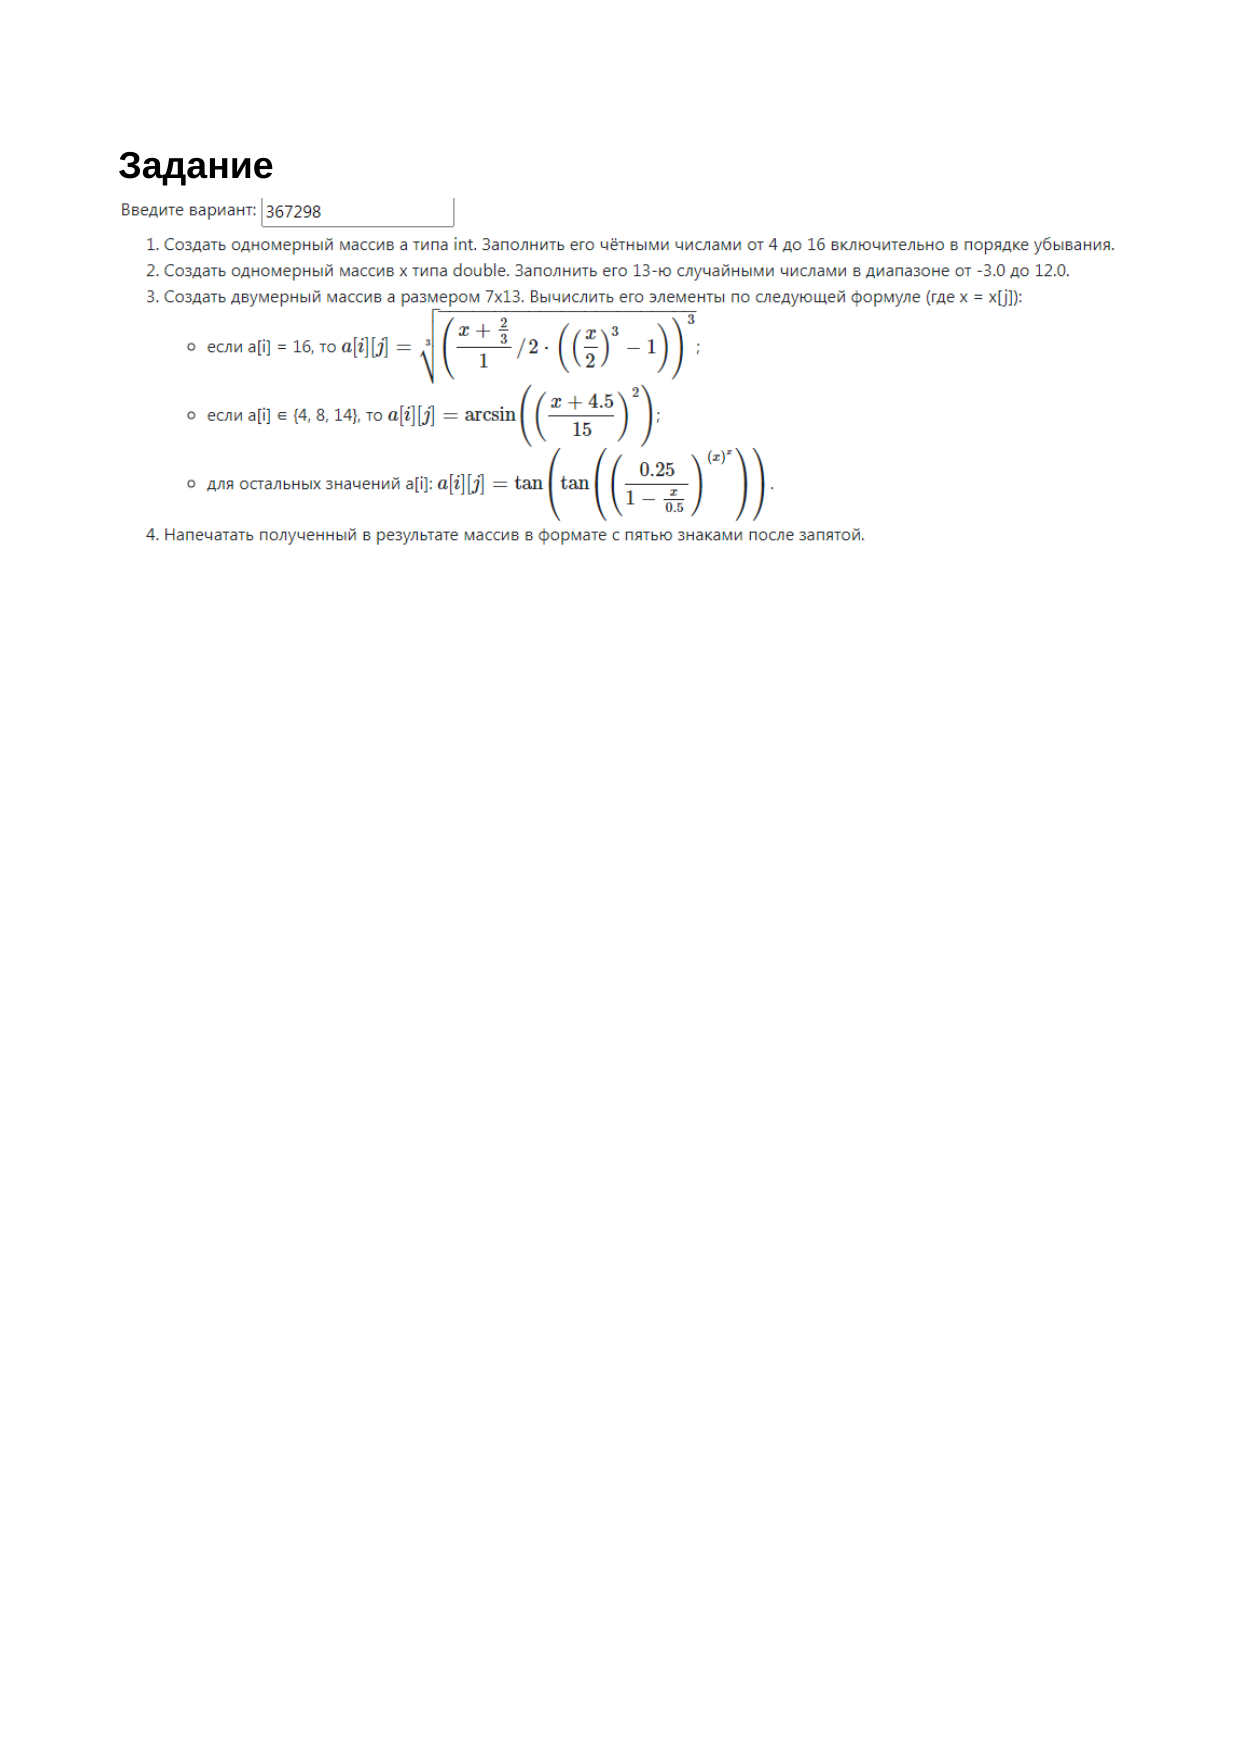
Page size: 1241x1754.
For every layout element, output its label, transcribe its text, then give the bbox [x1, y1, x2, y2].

subtitle Задание [118, 143, 1122, 186]
